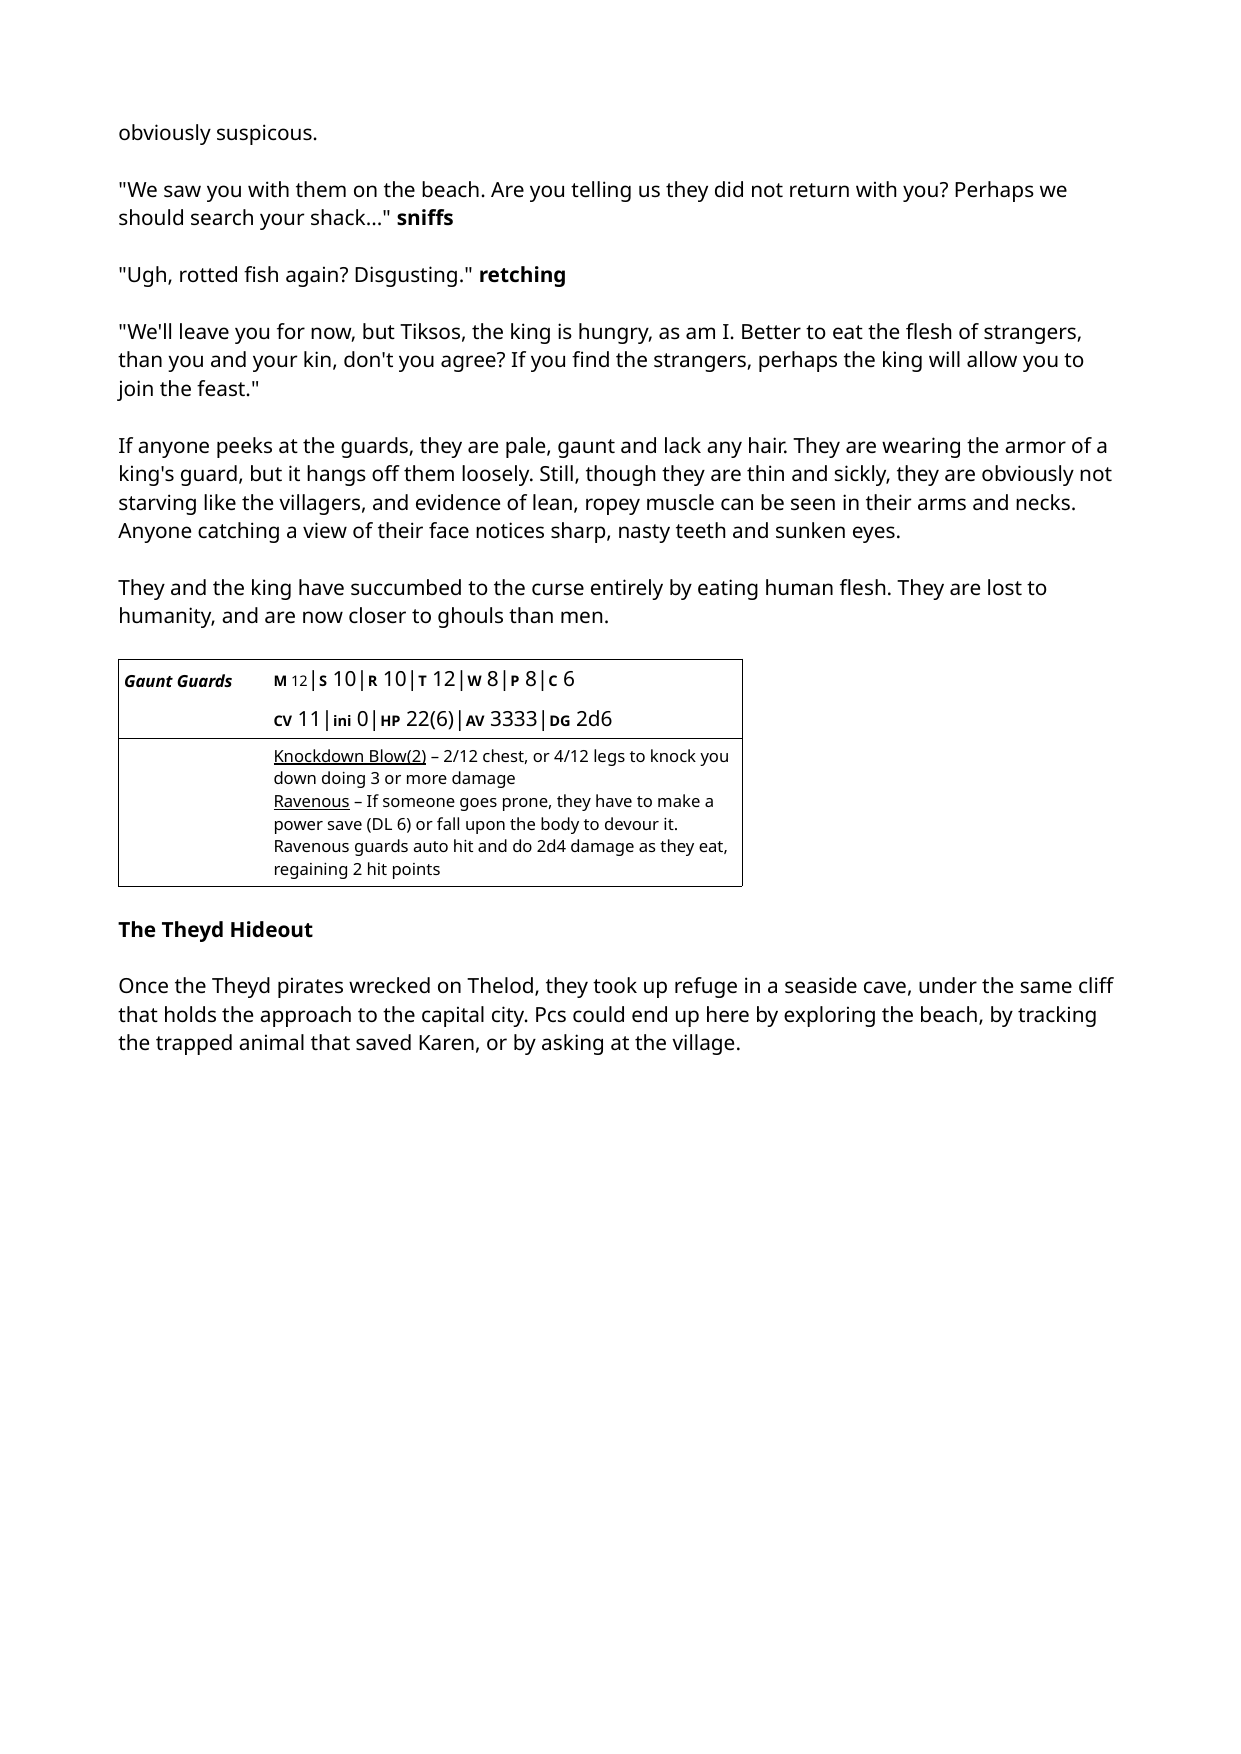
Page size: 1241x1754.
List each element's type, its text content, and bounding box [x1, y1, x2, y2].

table_cell Knockdown Blow(2) – 2/12 chest, or 4/12 legs to knock you down doing 3 or more damage Ravenous – If someone goes prone, they have to make a power save (DL 6) or fall upon the body to devour it. Ravenous guards auto hit and do 2d4 damage as they eat, regaining 2 hit points [268, 739, 742, 886]
table_header M 12|S 10|R 10|T 12|W 8|P 8|C 6 [268, 660, 742, 698]
text The Theyd Hideout [118, 915, 1122, 943]
text obviously suspicous. [118, 118, 1122, 147]
text "We saw you with them on the beach. Are you telling us they did not return with you? Perhaps we should search your shack..." sniffs [118, 175, 1122, 232]
text They and the king have succumbed to the curse entirely by eating human flesh. They are lost to humanity, and are now closer to ghouls than men. [118, 573, 1122, 630]
text "We'll leave you for now, but Tiksos, the king is hungry, as am I. Better to eat the flesh of strangers, than you and your kin, don't you agree? If you find the strangers, perhaps the king will allow you to join the feast." [118, 317, 1122, 431]
text If anyone peeks at the guards, they are pale, gaunt and lack any hair. They are wearing the armor of a king's guard, but it hangs off them loosely. Still, though they are thin and sickly, they are obviously not starving like the villagers, and evidence of lean, ropey muscle can be seen in their arms and necks. Anyone catching a view of their face notices sharp, nasty teeth and sunken eyes. [118, 431, 1122, 545]
table_cell CV 11|ini 0|HP 22(6)|AV 3333|DG 2d6 [268, 699, 742, 738]
text "Ugh, rotted fish again? Disgusting." retching [118, 260, 1122, 289]
text Once the Theyd pirates wrecked on Thelod, they took up refuge in a seaside cave, under the same cliff that holds the approach to the capital city. Pcs could end up here by exploring the beach, by tracking the trapped animal that saved Karen, or by asking at the village. [118, 972, 1122, 1057]
table_header Gaunt Guards [119, 660, 268, 698]
table_cell [119, 699, 268, 738]
table_cell [119, 739, 268, 886]
